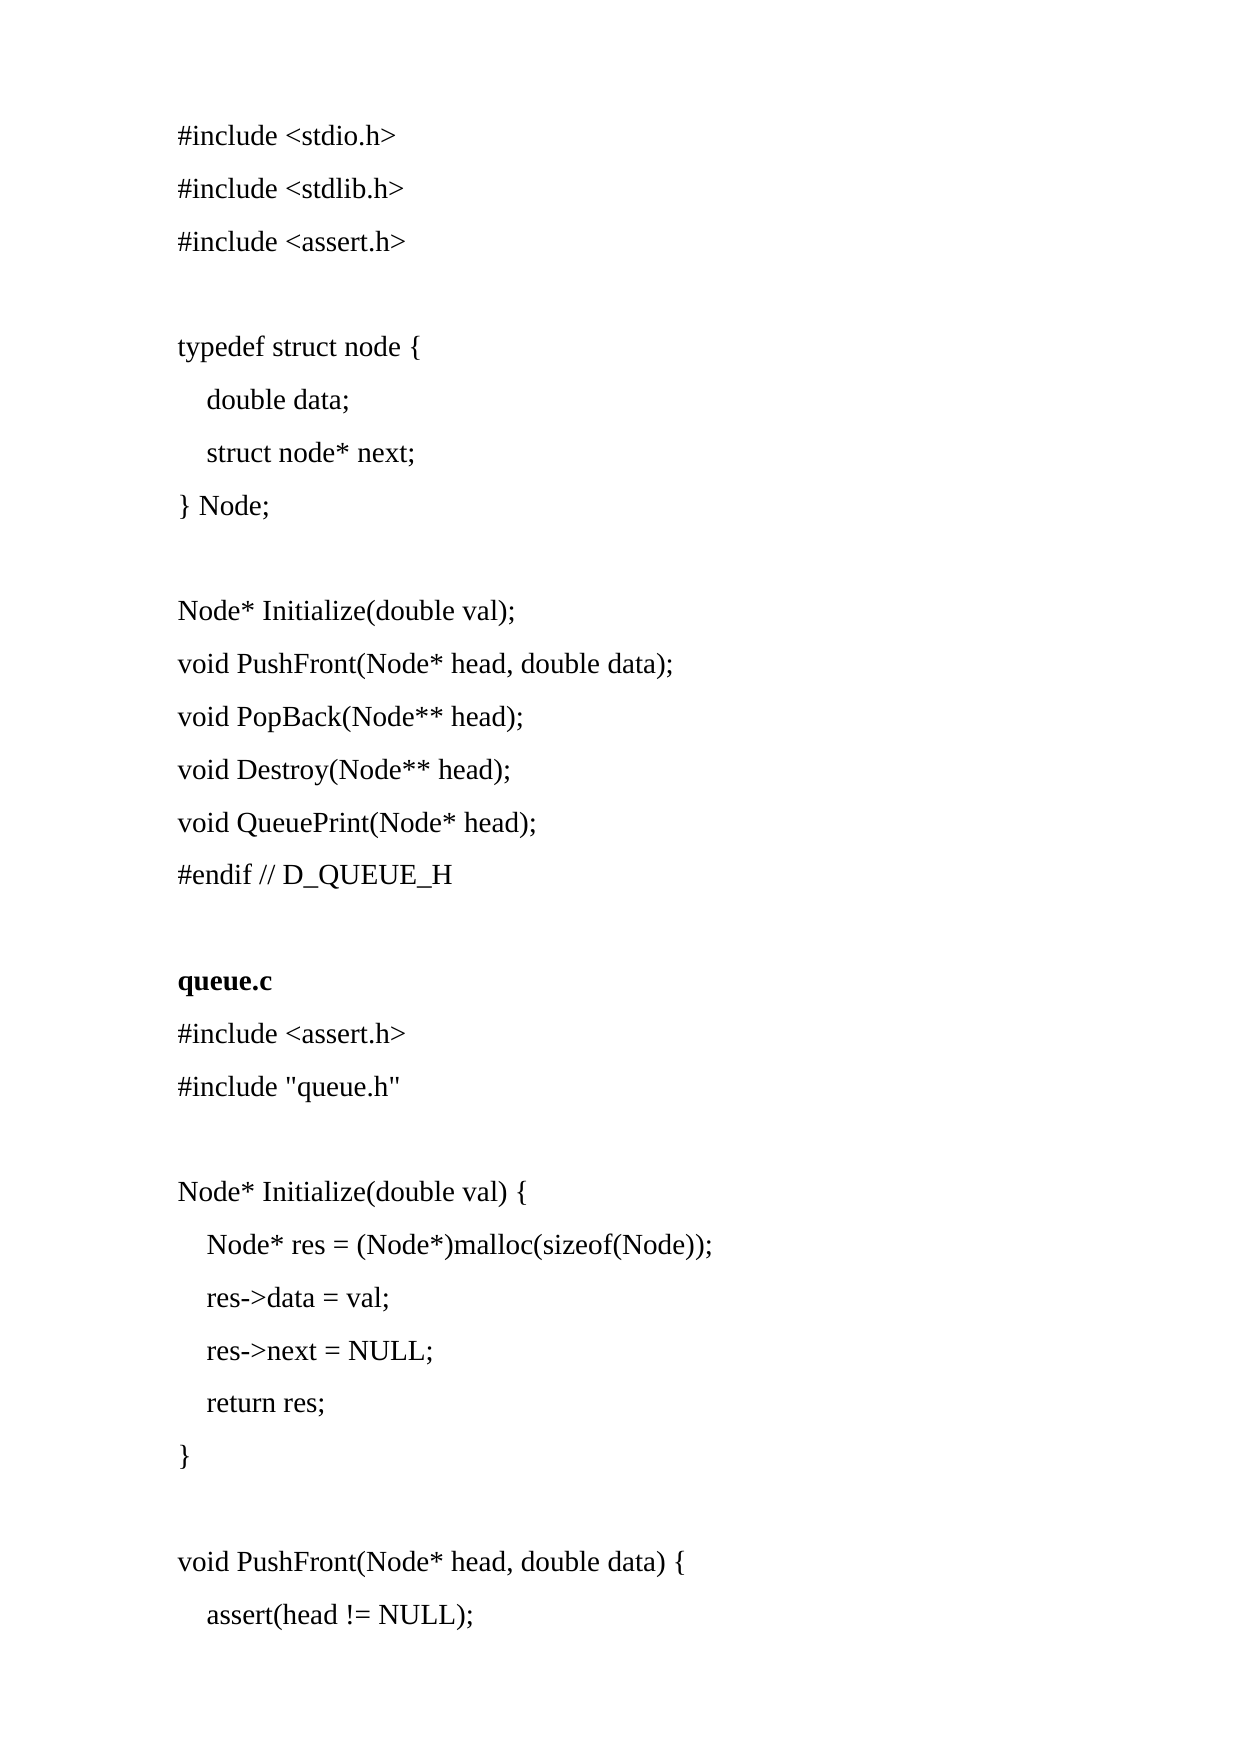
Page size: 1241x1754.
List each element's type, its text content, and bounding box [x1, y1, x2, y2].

text #include <assert.h> [177, 1016, 1152, 1049]
text void PopBack(Node** head); [177, 699, 1152, 733]
text queue.c [177, 963, 1152, 997]
text #include <stdlib.h> [177, 171, 1152, 204]
text struct node* next; [177, 435, 1152, 468]
text res->data = val; [177, 1280, 1152, 1313]
text res->next = NULL; [177, 1333, 1152, 1366]
text void PushFront(Node* head, double data) { [177, 1544, 1152, 1578]
text Node* res = (Node*)malloc(sizeof(Node)); [177, 1227, 1152, 1261]
text typedef struct node { [177, 329, 1152, 363]
text } [177, 1438, 1152, 1472]
text #include "queue.h" [177, 1069, 1152, 1102]
text Node* Initialize(double val) { [177, 1174, 1152, 1208]
text void QueuePrint(Node* head); [177, 805, 1152, 838]
text #endif // D_QUEUE_H [177, 857, 1152, 891]
text void PushFront(Node* head, double data); [177, 646, 1152, 680]
text return res; [177, 1386, 1152, 1419]
text double data; [177, 382, 1152, 416]
text #include <assert.h> [177, 224, 1152, 257]
text void Destroy(Node** head); [177, 752, 1152, 785]
text #include <stdio.h> [177, 118, 1152, 152]
text } Node; [177, 488, 1152, 521]
text assert(head != NULL); [177, 1597, 1152, 1630]
text Node* Initialize(double val); [177, 593, 1152, 627]
